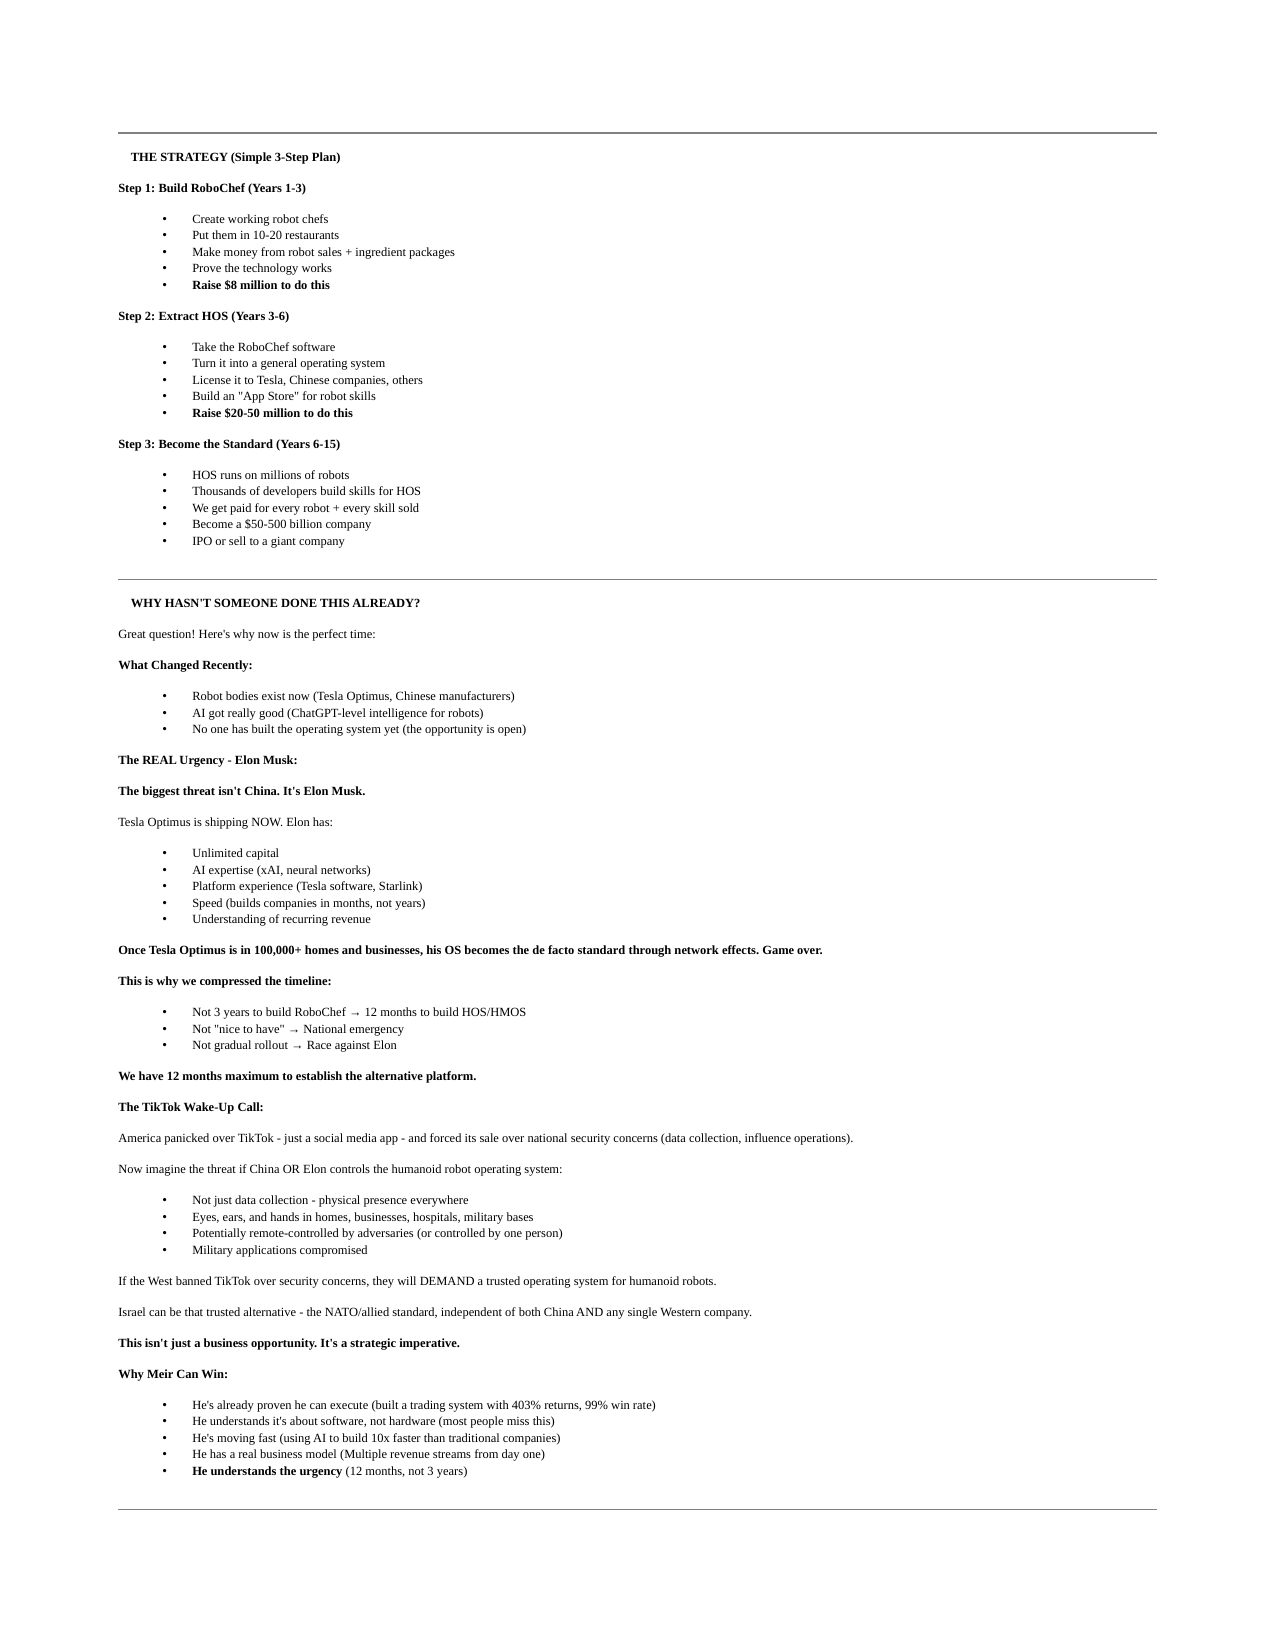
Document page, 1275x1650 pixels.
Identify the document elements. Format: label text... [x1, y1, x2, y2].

list Thousands of developers build skills for HOS [162, 484, 1157, 498]
list AI got really good (ChatGPT-level intelligence for robots) [162, 705, 1157, 720]
subtitle Step 2: Extract HOS (Years 3-6) [118, 308, 1157, 323]
list Not "nice to have" → National emergency [162, 1021, 1157, 1036]
list He's already proven he can execute (built a trading system with 403% returns, 99% win rate) [162, 1398, 1157, 1412]
list No one has built the operating system yet (the opportunity is open) [162, 722, 1157, 736]
text Once Tesla Optimus is in 100,000+ homes and businesses, his OS becomes the de facto standard through network effects. Game over. [118, 943, 1157, 957]
list Become a $50-500 billion company [162, 517, 1157, 531]
list Raise $20-50 million to do this [162, 405, 1157, 420]
list Not 3 years to build RoboChef → 12 months to build HOS/HMOS [162, 1005, 1157, 1019]
list Not just data collection - physical presence everywhere [162, 1193, 1157, 1207]
list Platform experience (Tesla software, Starlink) [162, 879, 1157, 893]
list IPO or sell to a giant company [162, 533, 1157, 548]
subtitle 🎯 THE STRATEGY (Simple 3-Step Plan) [118, 149, 1157, 164]
list Understanding of recurring revenue [162, 912, 1157, 926]
list HOS runs on millions of robots [162, 467, 1157, 482]
text This isn't just a business opportunity. It's a strategic imperative. [118, 1336, 1157, 1350]
list Not gradual rollout → Race against Elon [162, 1038, 1157, 1052]
list Raise $8 million to do this [162, 277, 1157, 292]
list Speed (builds companies in months, not years) [162, 895, 1157, 910]
list Turn it into a general operating system [162, 356, 1157, 370]
text The biggest threat isn't China. It's Elon Musk. [118, 784, 1157, 798]
list He has a real business model (Multiple revenue streams from day one) [162, 1447, 1157, 1461]
list We get paid for every robot + every skill sold [162, 500, 1157, 515]
text Israel can be that trusted alternative - the NATO/allied standard, independent of both China AND any single Western company. [118, 1304, 1157, 1319]
list Military applications compromised [162, 1242, 1157, 1257]
list Potentially remote-controlled by adversaries (or controlled by one person) [162, 1226, 1157, 1240]
list License it to Tesla, Chinese companies, others [162, 372, 1157, 387]
list Make money from robot sales + ingredient packages [162, 244, 1157, 259]
subtitle Step 1: Build RoboChef (Years 1-3) [118, 181, 1157, 195]
text This is why we compressed the timeline: [118, 974, 1157, 988]
text We have 12 months maximum to establish the alternative platform. [118, 1069, 1157, 1083]
list Robot bodies exist now (Tesla Optimus, Chinese manufacturers) [162, 689, 1157, 703]
text Tesla Optimus is shipping NOW. Elon has: [118, 815, 1157, 829]
list Take the RoboChef software [162, 339, 1157, 354]
list He's moving fast (using AI to build 10x faster than traditional companies) [162, 1431, 1157, 1445]
list Put them in 10-20 restaurants [162, 228, 1157, 242]
list Build an "App Store" for robot skills [162, 389, 1157, 403]
text America panicked over TikTok - just a social media app - and forced its sale over national security concerns (data collection, influence operations). [118, 1131, 1157, 1145]
list He understands it's about software, not hardware (most people miss this) [162, 1414, 1157, 1428]
text Why Meir Can Win: [118, 1367, 1157, 1381]
text Now imagine the threat if China OR Elon controls the humanoid robot operating system: [118, 1162, 1157, 1176]
list Unlimited capital [162, 846, 1157, 860]
list AI expertise (xAI, neural networks) [162, 862, 1157, 877]
subtitle Step 3: Become the Standard (Years 6-15) [118, 436, 1157, 451]
text The REAL Urgency - Elon Musk: [118, 753, 1157, 767]
list He understands the urgency (12 months, not 3 years) [162, 1463, 1157, 1478]
list Create working robot chefs [162, 212, 1157, 226]
list Prove the technology works [162, 261, 1157, 275]
list Eyes, ears, and hands in homes, businesses, hospitals, military bases [162, 1209, 1157, 1224]
text The TikTok Wake-Up Call: [118, 1100, 1157, 1114]
text What Changed Recently: [118, 658, 1157, 672]
text If the West banned TikTok over security concerns, they will DEMAND a trusted operating system for humanoid robots. [118, 1273, 1157, 1288]
subtitle 🤷 WHY HASN'T SOMEONE DONE THIS ALREADY? [118, 596, 1157, 610]
text Great question! Here's why now is the perfect time: [118, 627, 1157, 641]
